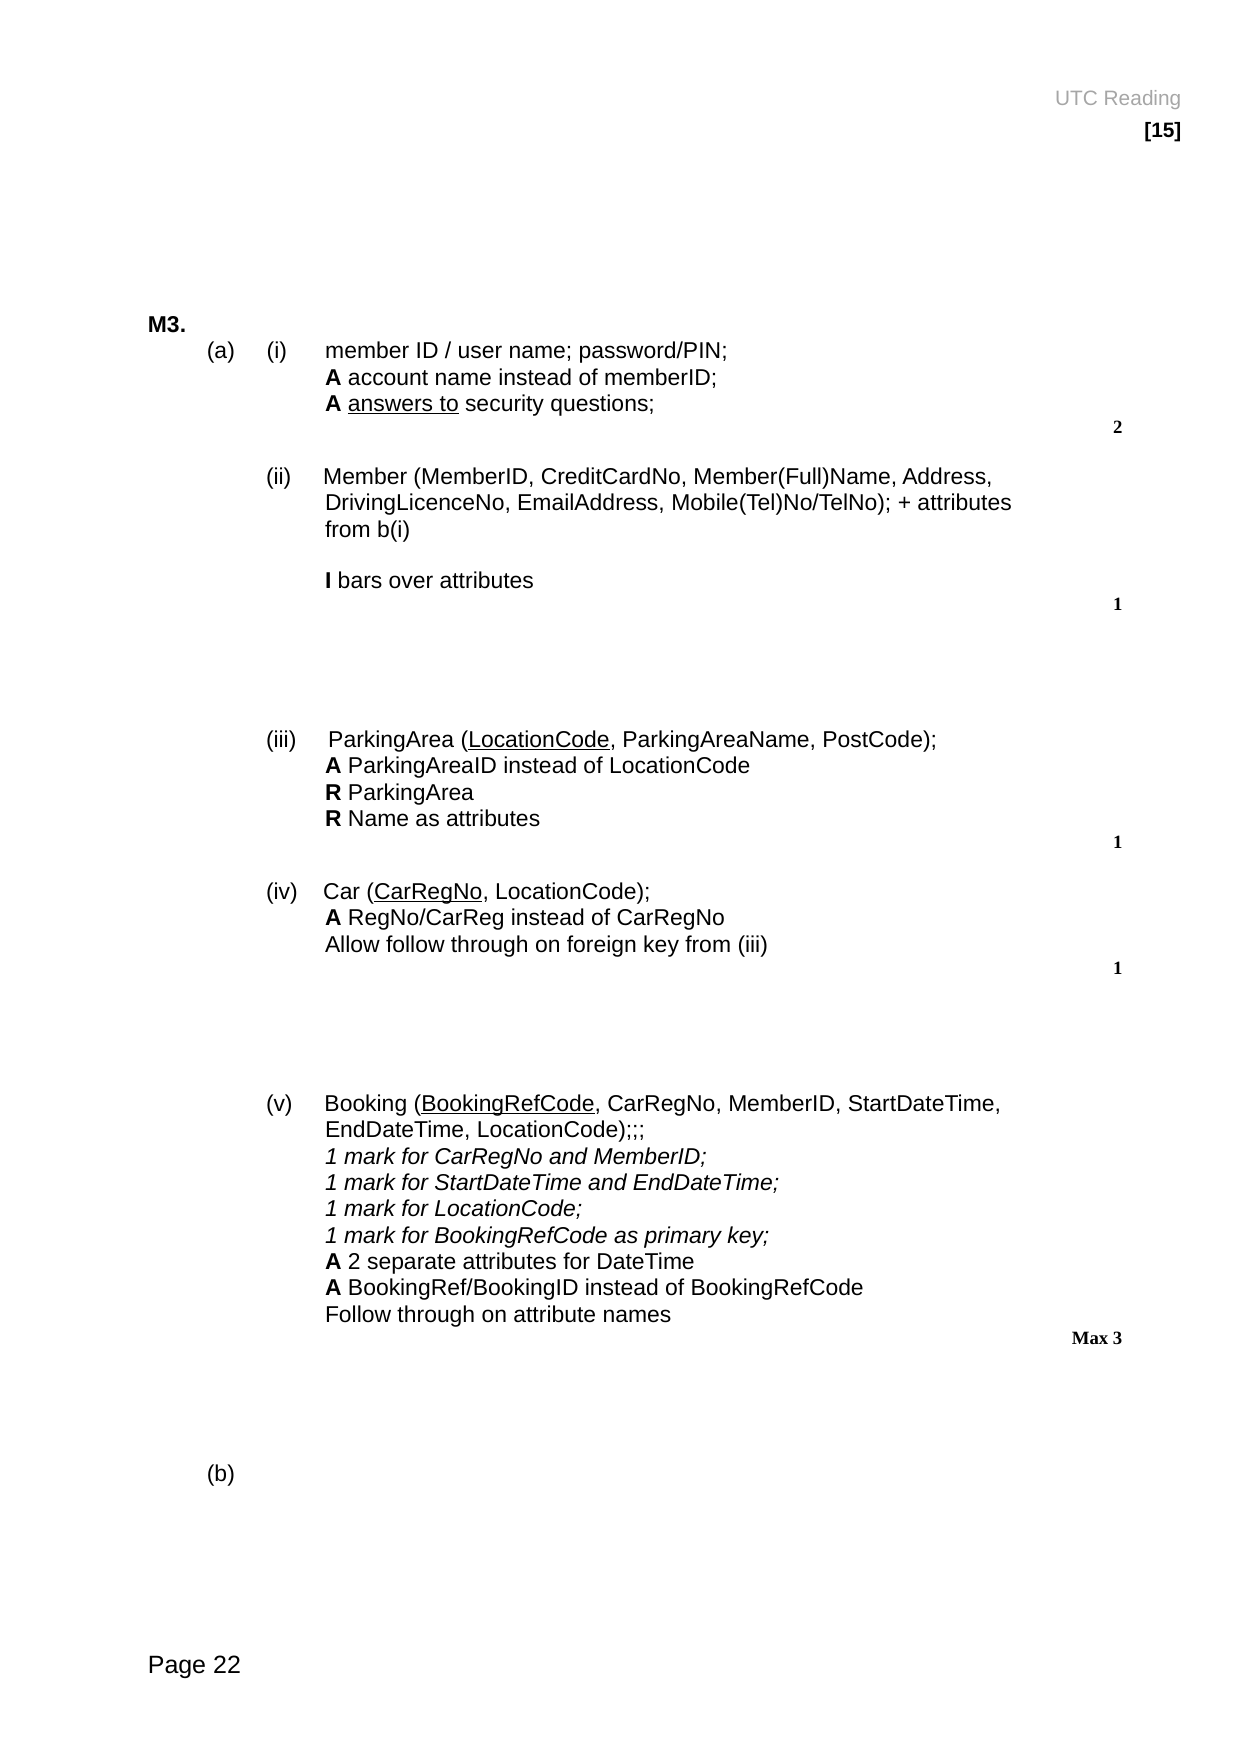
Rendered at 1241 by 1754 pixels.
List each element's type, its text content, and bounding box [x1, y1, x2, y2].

text 1 mark for BookingRefCode as primary key; [325, 1222, 1063, 1248]
text A RegNo/CarReg instead of CarRegNo [325, 904, 1063, 931]
text Follow through on attribute names [325, 1301, 1063, 1327]
text (a) (i) member ID / user name; password/PIN; [207, 337, 1063, 363]
text I bars over attributes [325, 567, 1063, 593]
text 1 mark for LocationCode; [325, 1195, 1063, 1222]
text A answers to security questions; [325, 390, 1063, 416]
text 1 [148, 831, 1122, 853]
text 2 [148, 416, 1122, 438]
text 1 [148, 593, 1122, 615]
text 1 mark for StartDateTime and EndDateTime; [325, 1169, 1063, 1195]
text Allow follow through on foreign key from (iii) [325, 931, 1063, 957]
text (v) Booking (BookingRefCode, CarRegNo, MemberID, StartDateTime, EndDateTime, LocationCode);;; [266, 1090, 1063, 1143]
text R ParkingArea R Name as attributes [325, 779, 1063, 831]
text 1 mark for CarRegNo and MemberID; [325, 1143, 1063, 1169]
text A BookingRef/BookingID instead of BookingRefCode [325, 1274, 1063, 1301]
text (b) [207, 1460, 1063, 1486]
text A account name instead of memberID; [325, 363, 1063, 390]
text A ParkingAreaID instead of LocationCode [325, 752, 1063, 779]
text A 2 separate attributes for DateTime [325, 1248, 1063, 1274]
text (ii) Member (MemberID, CreditCardNo, Member(Full)Name, Address, DrivingLicenceNo, EmailAddress, Mobile(Tel)No/TelNo); + attributes from b(i) [266, 463, 1063, 542]
text 1 [148, 957, 1122, 979]
text [15] [148, 118, 1181, 142]
text M3. [148, 311, 1122, 337]
text (iv) Car (CarRegNo, LocationCode); [266, 878, 1063, 904]
text (iii) ParkingArea (LocationCode, ParkingAreaName, PostCode); [266, 726, 1063, 752]
text Max 3 [148, 1327, 1122, 1349]
